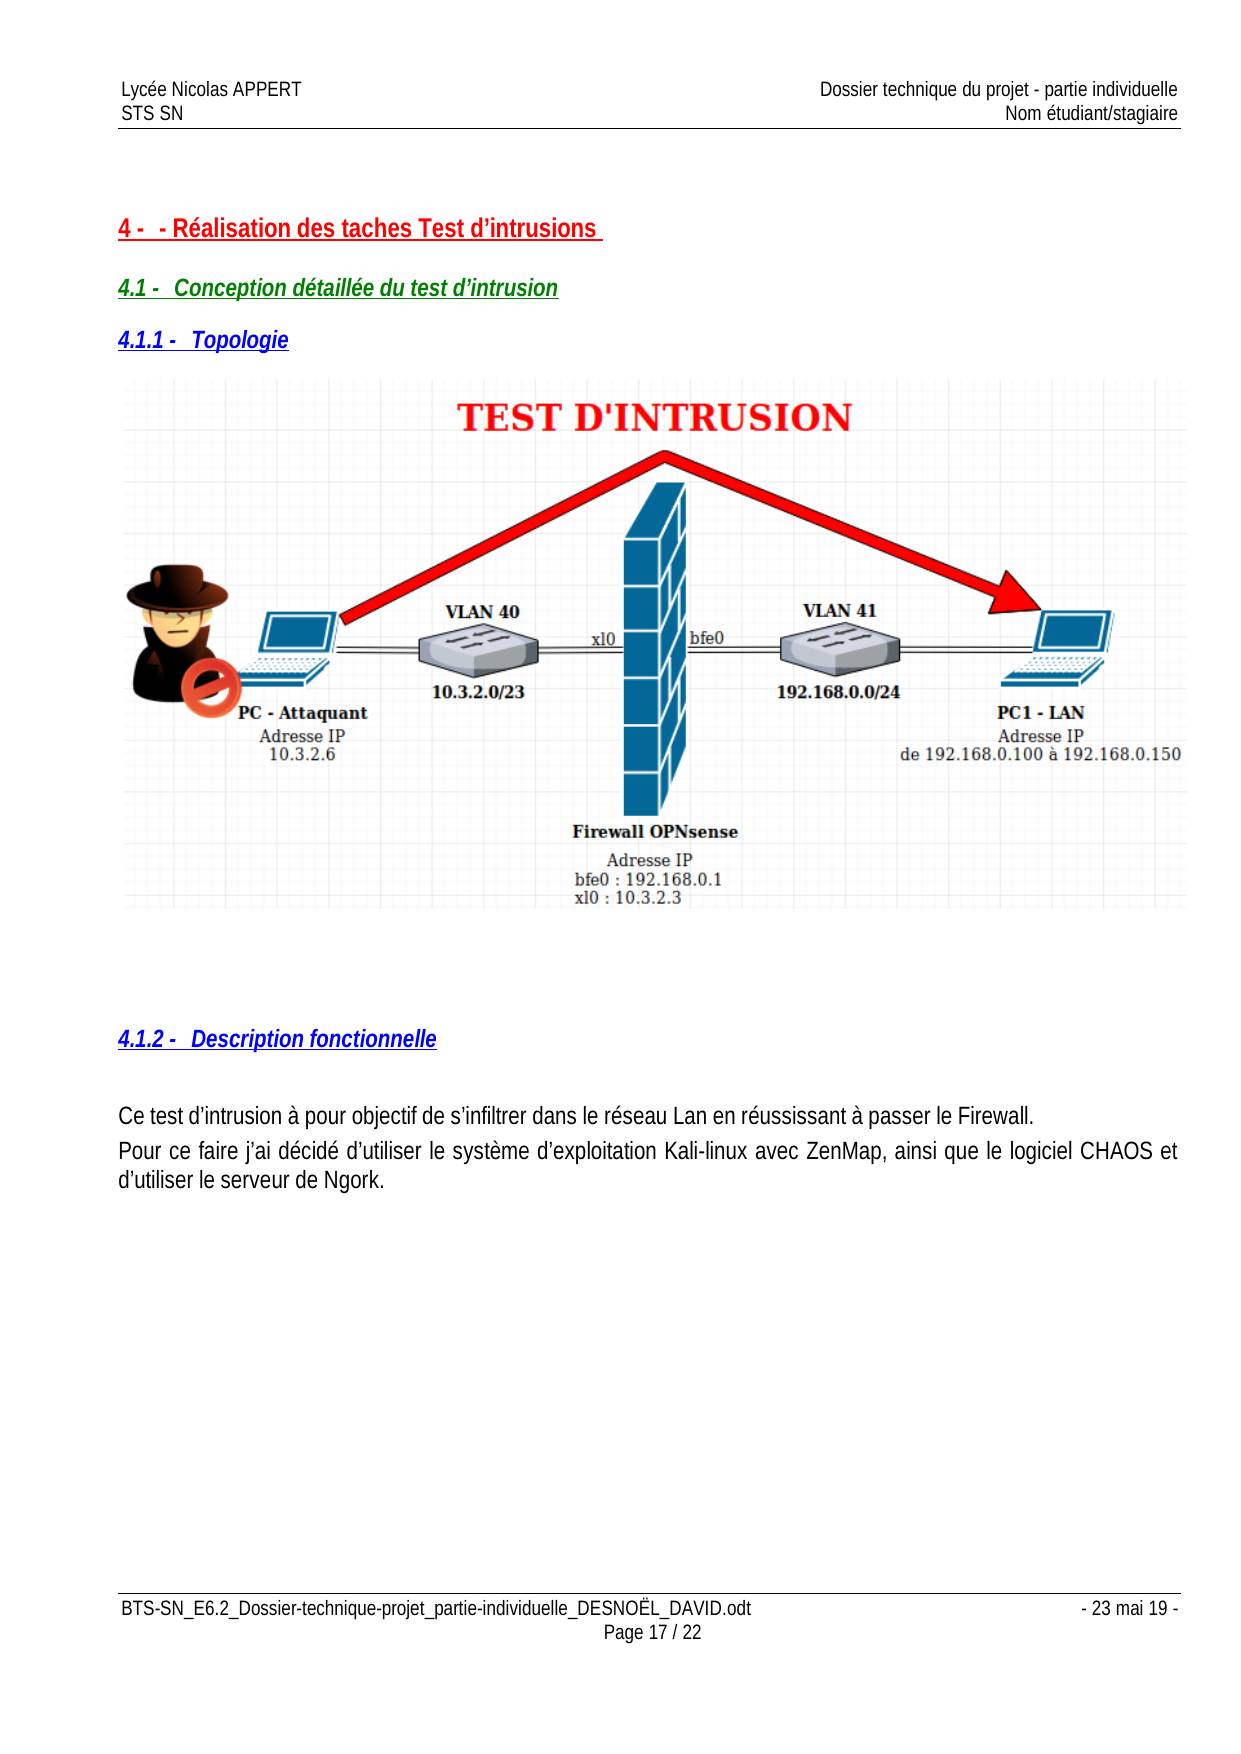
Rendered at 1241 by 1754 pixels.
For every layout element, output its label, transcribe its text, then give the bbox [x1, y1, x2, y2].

subtitle - Réalisation des taches Test d’intrusions [118, 212, 1181, 243]
subtitle Topologie [118, 325, 1181, 354]
subtitle Ce test d’intrusion à pour objectif de s’infiltrer dans le réseau Lan en réussissant à passer le Firewall. [118, 1101, 1181, 1130]
subtitle Description fonctionnelle [118, 1024, 1181, 1053]
subtitle Conception détaillée du test d’intrusion [118, 272, 1181, 301]
text Pour ce faire j’ai décidé d’utiliser le système d’exploitation Kali-linux avec ZenMap, ainsi que le logiciel CHAOS et d’utiliser le serveur de Ngork. [118, 1136, 1181, 1193]
picture [123, 378, 1187, 909]
